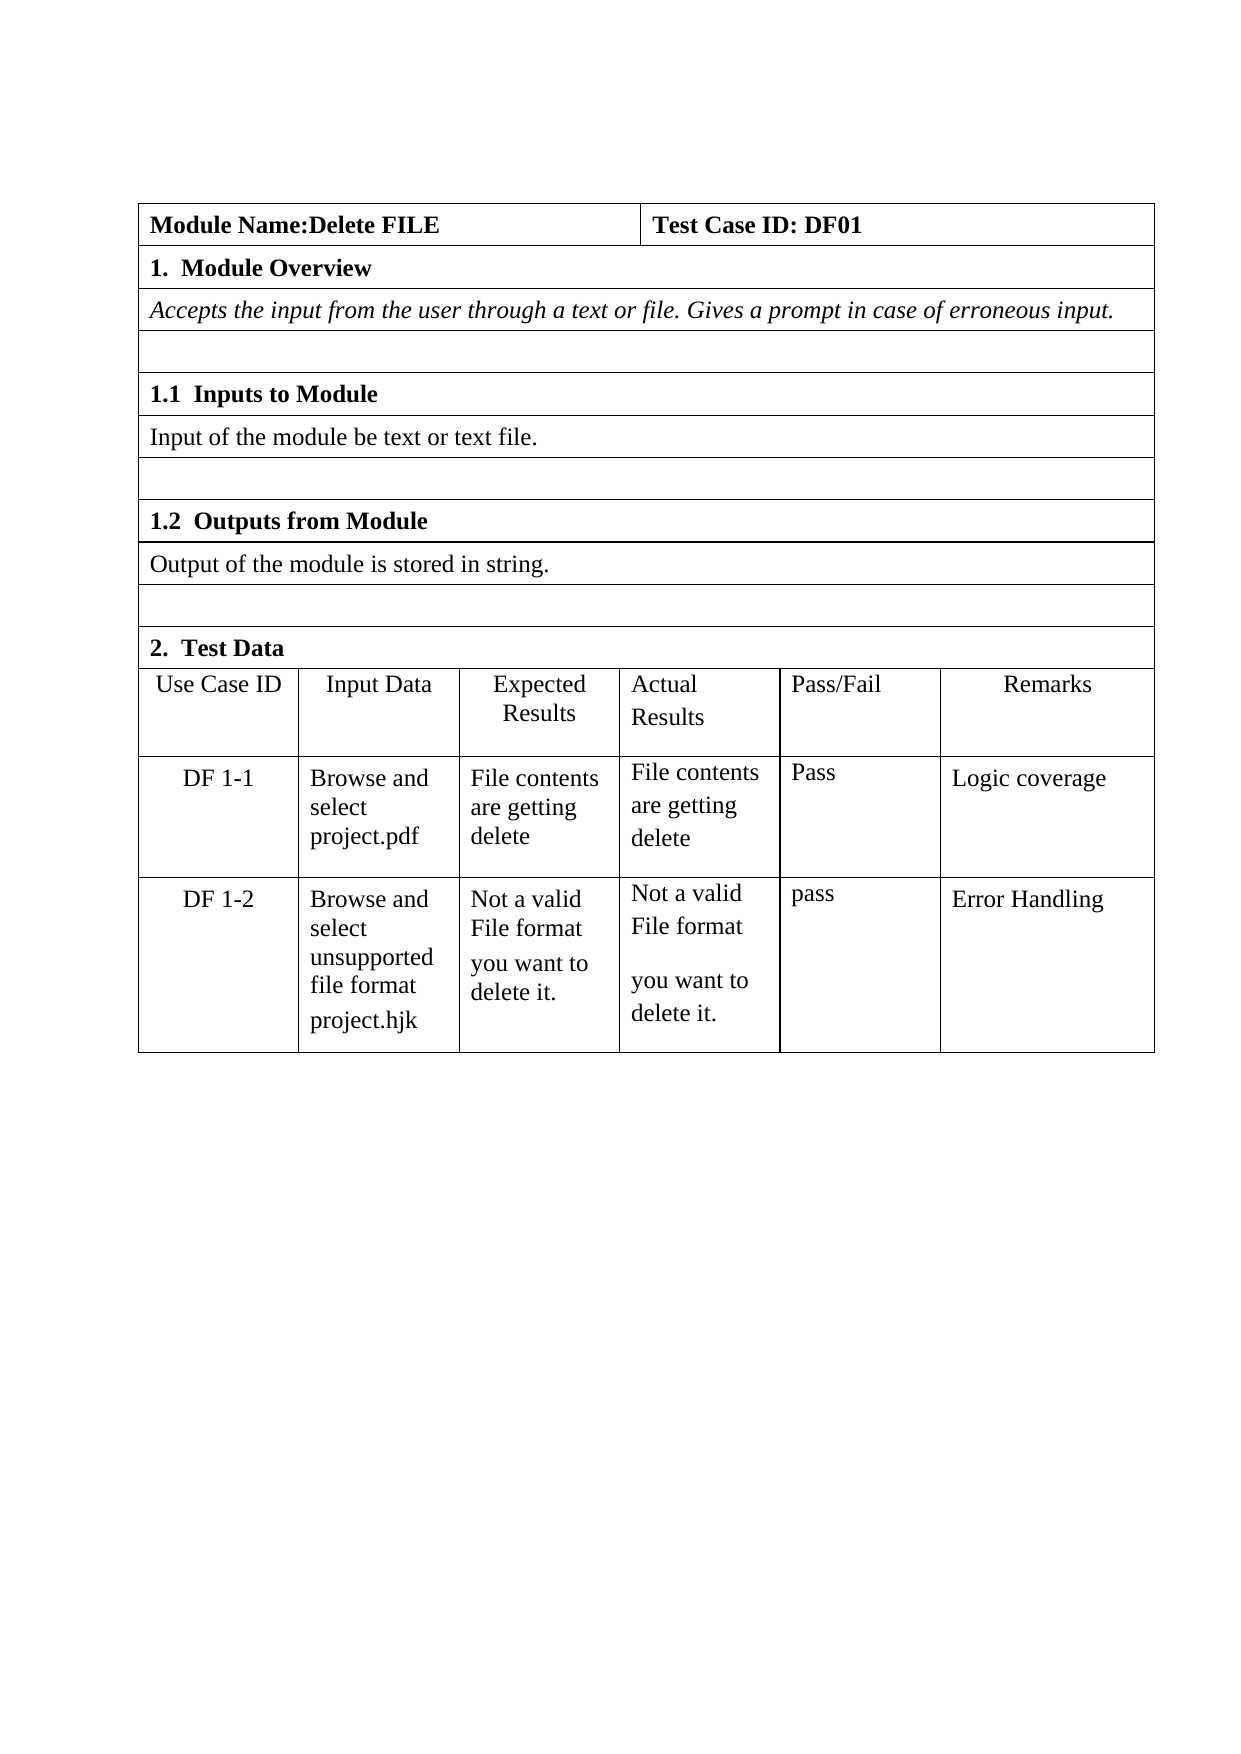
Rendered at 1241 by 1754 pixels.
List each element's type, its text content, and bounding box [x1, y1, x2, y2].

table_cell 2. Test Data [139, 627, 1154, 668]
table_cell 1.2 Outputs from Module [139, 500, 1154, 541]
table_cell Not a valid File format you want to delete it. [460, 878, 619, 1052]
table_cell Browse and select unsupported file format project.hjk [299, 878, 459, 1052]
table_cell pass [781, 878, 940, 1052]
table_cell Remarks [941, 669, 1154, 756]
table_cell Browse and select project.pdf [299, 757, 459, 877]
table_cell Error Handling [941, 878, 1154, 1052]
table_cell File contents are getting delete [460, 757, 619, 877]
table_cell Pass [781, 757, 940, 877]
table_cell Pass/Fail [781, 669, 940, 756]
table_cell [139, 331, 1154, 372]
table_cell Actual Results [620, 669, 779, 756]
table_cell 1.1 Inputs to Module [139, 373, 1154, 414]
table_cell [139, 585, 1154, 626]
table_cell Logic coverage [941, 757, 1154, 877]
table_cell Output of the module is stored in string. [139, 543, 1154, 584]
table_header Module Name:Delete FILE [139, 204, 640, 245]
table_cell Input Data [299, 669, 459, 756]
table_header Test Case ID: DF01 [641, 204, 1154, 245]
table_cell DF 1-1 [139, 757, 298, 877]
table_cell Input of the module be text or text file. [139, 416, 1154, 457]
table_cell DF 1-2 [139, 878, 298, 1052]
table_cell File contents are getting delete [620, 757, 779, 877]
table_cell Not a valid File format you want to delete it. [620, 878, 779, 1052]
table_cell Expected Results [460, 669, 619, 756]
table_cell [139, 458, 1154, 499]
table_cell 1. Module Overview [139, 246, 1154, 288]
table_cell Accepts the input from the user through a text or file. Gives a prompt in case of erroneous input. [139, 289, 1154, 330]
table_cell Use Case ID [139, 669, 298, 756]
